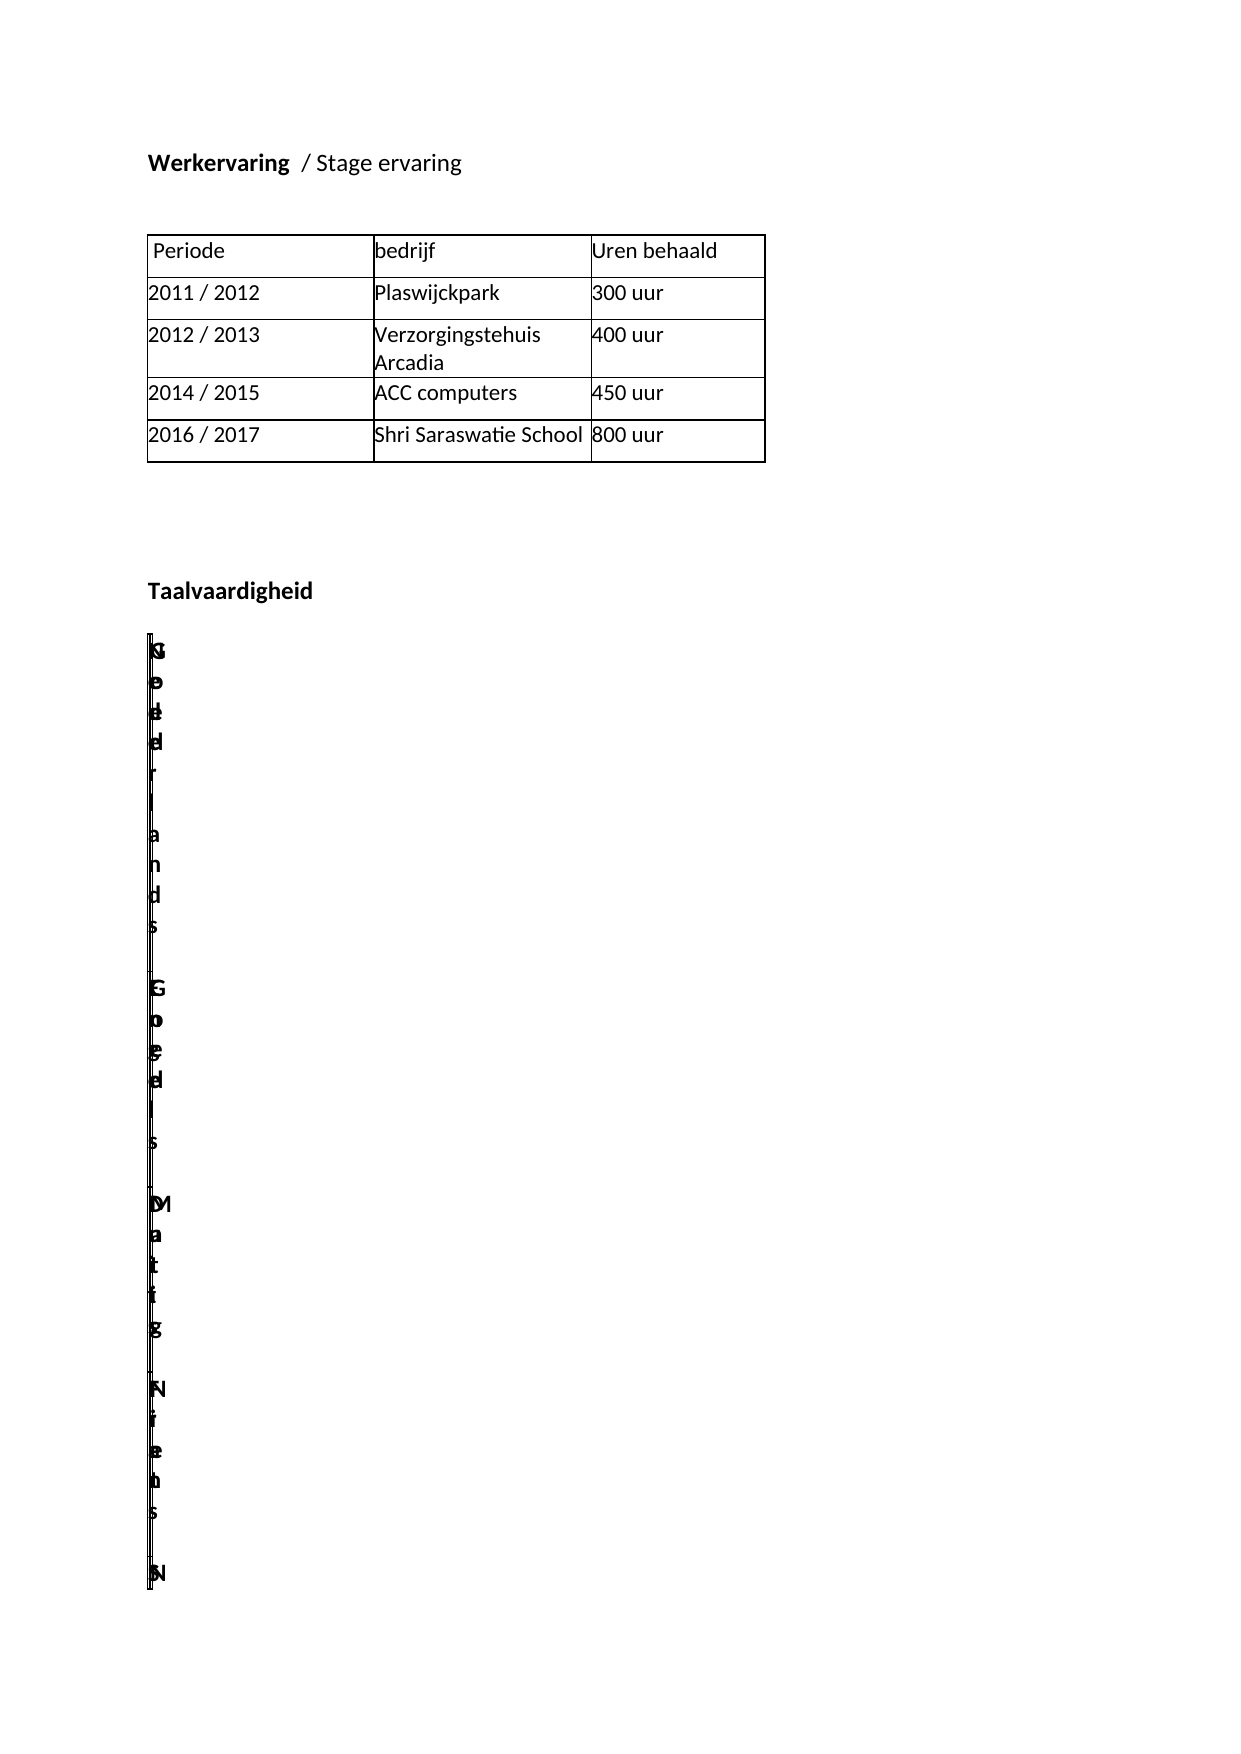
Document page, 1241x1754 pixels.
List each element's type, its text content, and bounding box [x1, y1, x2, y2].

table_cell [766, 377, 938, 419]
table_cell 2016 / 2017 [148, 421, 373, 461]
table_cell [766, 276, 938, 319]
text Taalvaardigheid [148, 575, 1093, 633]
table_cell 800 uur [592, 421, 764, 461]
table_cell 400 uur [592, 320, 764, 377]
table_header Periode [148, 236, 373, 276]
table_cell [766, 319, 938, 377]
table_cell 300 uur [592, 278, 764, 319]
table_header bedrijf [375, 236, 591, 276]
table_cell Verzorgingstehuis Arcadia [375, 320, 591, 377]
text Werkervaring / Stage ervaring [148, 148, 1093, 206]
table_cell 2011 / 2012 [148, 278, 373, 319]
table_cell 2014 / 2015 [148, 378, 373, 419]
table_cell [766, 419, 938, 461]
table_cell Shri Saraswatie School [375, 421, 591, 461]
table_cell 2012 / 2013 [148, 320, 373, 377]
table_cell Plaswijckpark [375, 278, 591, 319]
table_header [766, 234, 938, 276]
table_cell 450 uur [592, 378, 764, 419]
table_cell ACC computers [375, 378, 591, 419]
table_header Uren behaald [592, 236, 764, 276]
